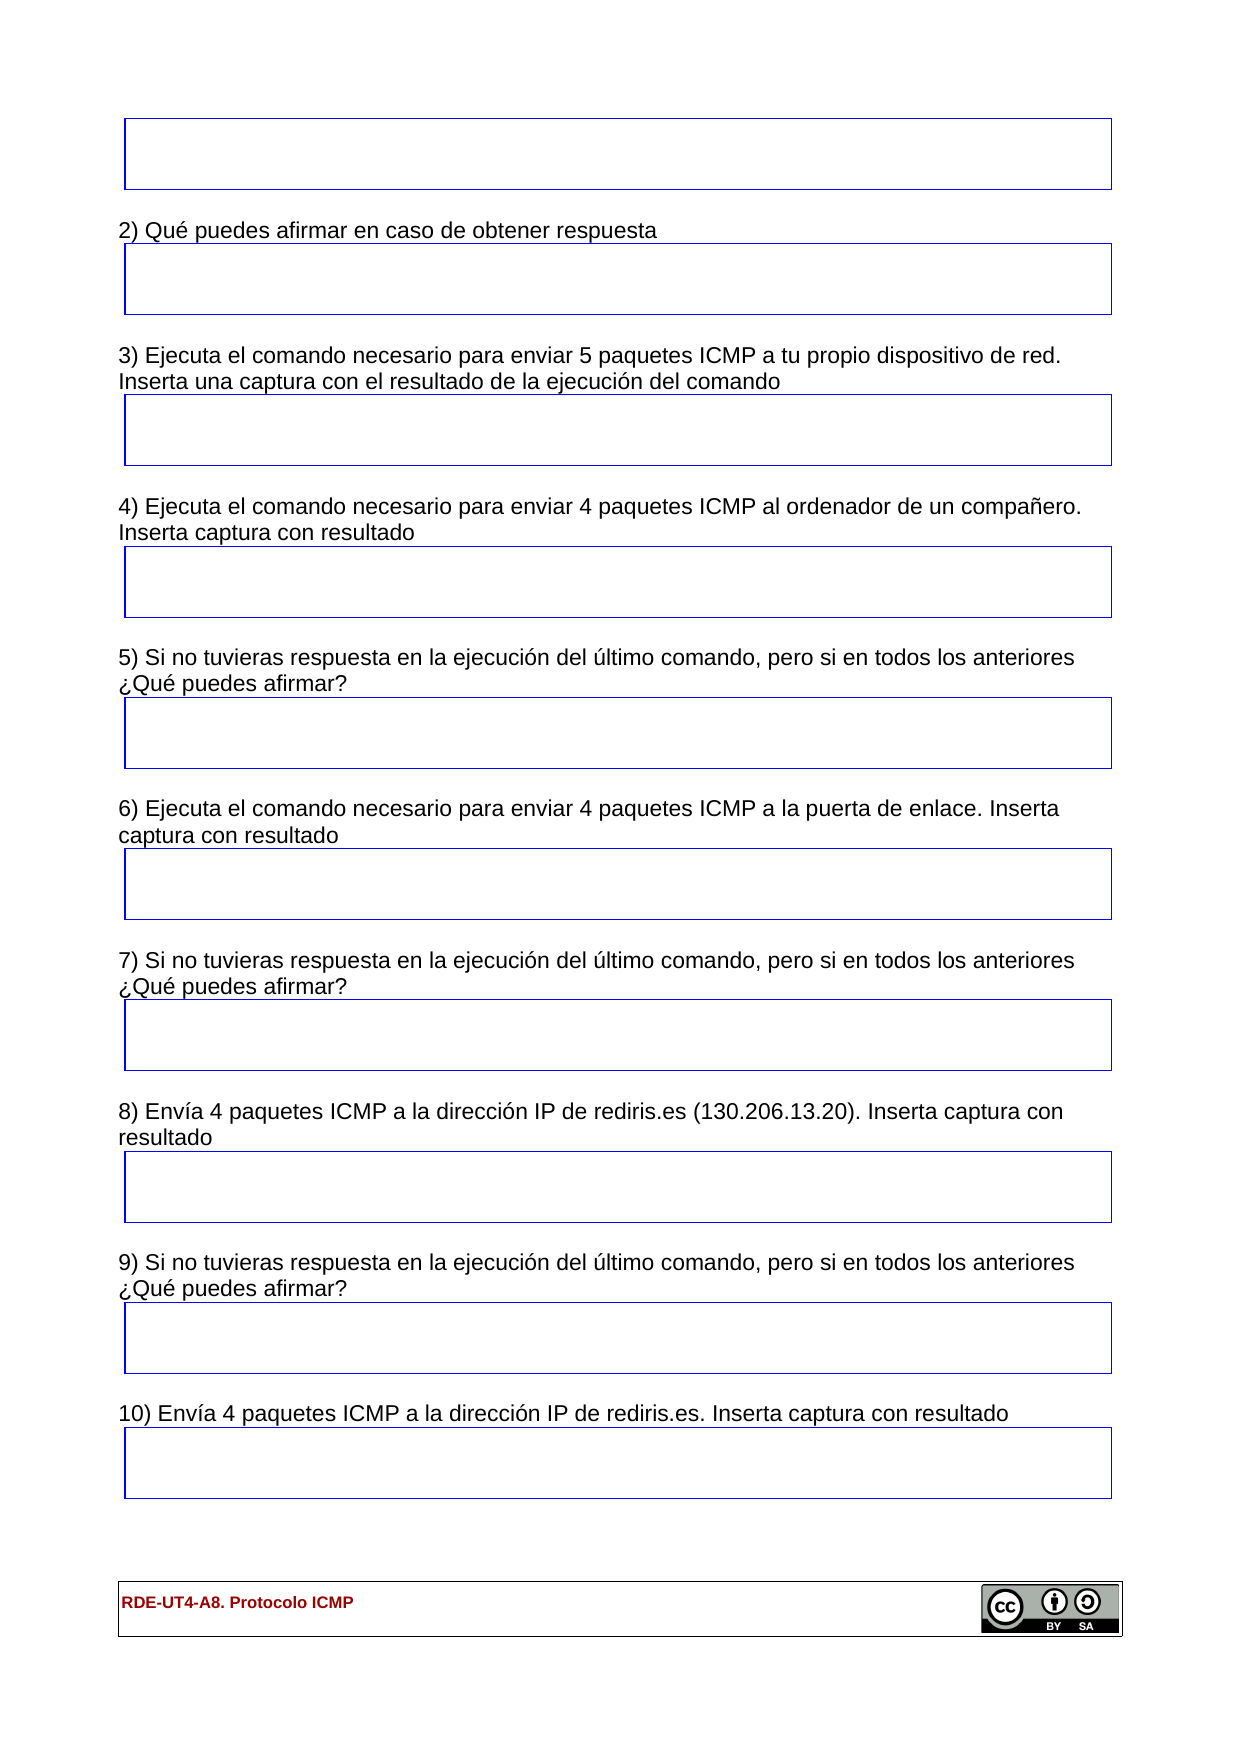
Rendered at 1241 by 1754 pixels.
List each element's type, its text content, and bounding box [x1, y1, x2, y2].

text 8) Envía 4 paquetes ICMP a la dirección IP de rediris.es (130.206.13.20). Inserta captura con resultado [118, 1098, 1122, 1151]
table_header [126, 1000, 1111, 1070]
text 6) Ejecuta el comando necesario para enviar 4 paquetes ICMP a la puerta de enlace. Inserta captura con resultado [118, 795, 1122, 848]
table_header [126, 244, 1111, 314]
table_header [126, 1303, 1111, 1373]
table_header [126, 1152, 1111, 1222]
text 4) Ejecuta el comando necesario para enviar 4 paquetes ICMP al ordenador de un compañero. Inserta captura con resultado [118, 493, 1122, 546]
table_header [126, 395, 1111, 465]
text 9) Si no tuvieras respuesta en la ejecución del último comando, pero si en todos los anteriores ¿Qué puedes afirmar? [118, 1249, 1122, 1302]
text 3) Ejecuta el comando necesario para enviar 5 paquetes ICMP a tu propio dispositivo de red. Inserta una captura con el resultado de la ejecución del comando [118, 342, 1122, 394]
table_header [126, 698, 1111, 768]
text 5) Si no tuvieras respuesta en la ejecución del último comando, pero si en todos los anteriores ¿Qué puedes afirmar? [118, 644, 1122, 697]
table_header [126, 547, 1111, 617]
text 7) Si no tuvieras respuesta en la ejecución del último comando, pero si en todos los anteriores ¿Qué puedes afirmar? [118, 947, 1122, 999]
table_header [126, 1428, 1111, 1498]
table_header [126, 849, 1111, 919]
picture [981, 1584, 1119, 1633]
table_header [126, 119, 1111, 189]
text 10) Envía 4 paquetes ICMP a la dirección IP de rediris.es. Inserta captura con resultado [118, 1400, 1122, 1427]
text 2) Qué puedes afirmar en caso de obtener respuesta [118, 217, 1122, 243]
